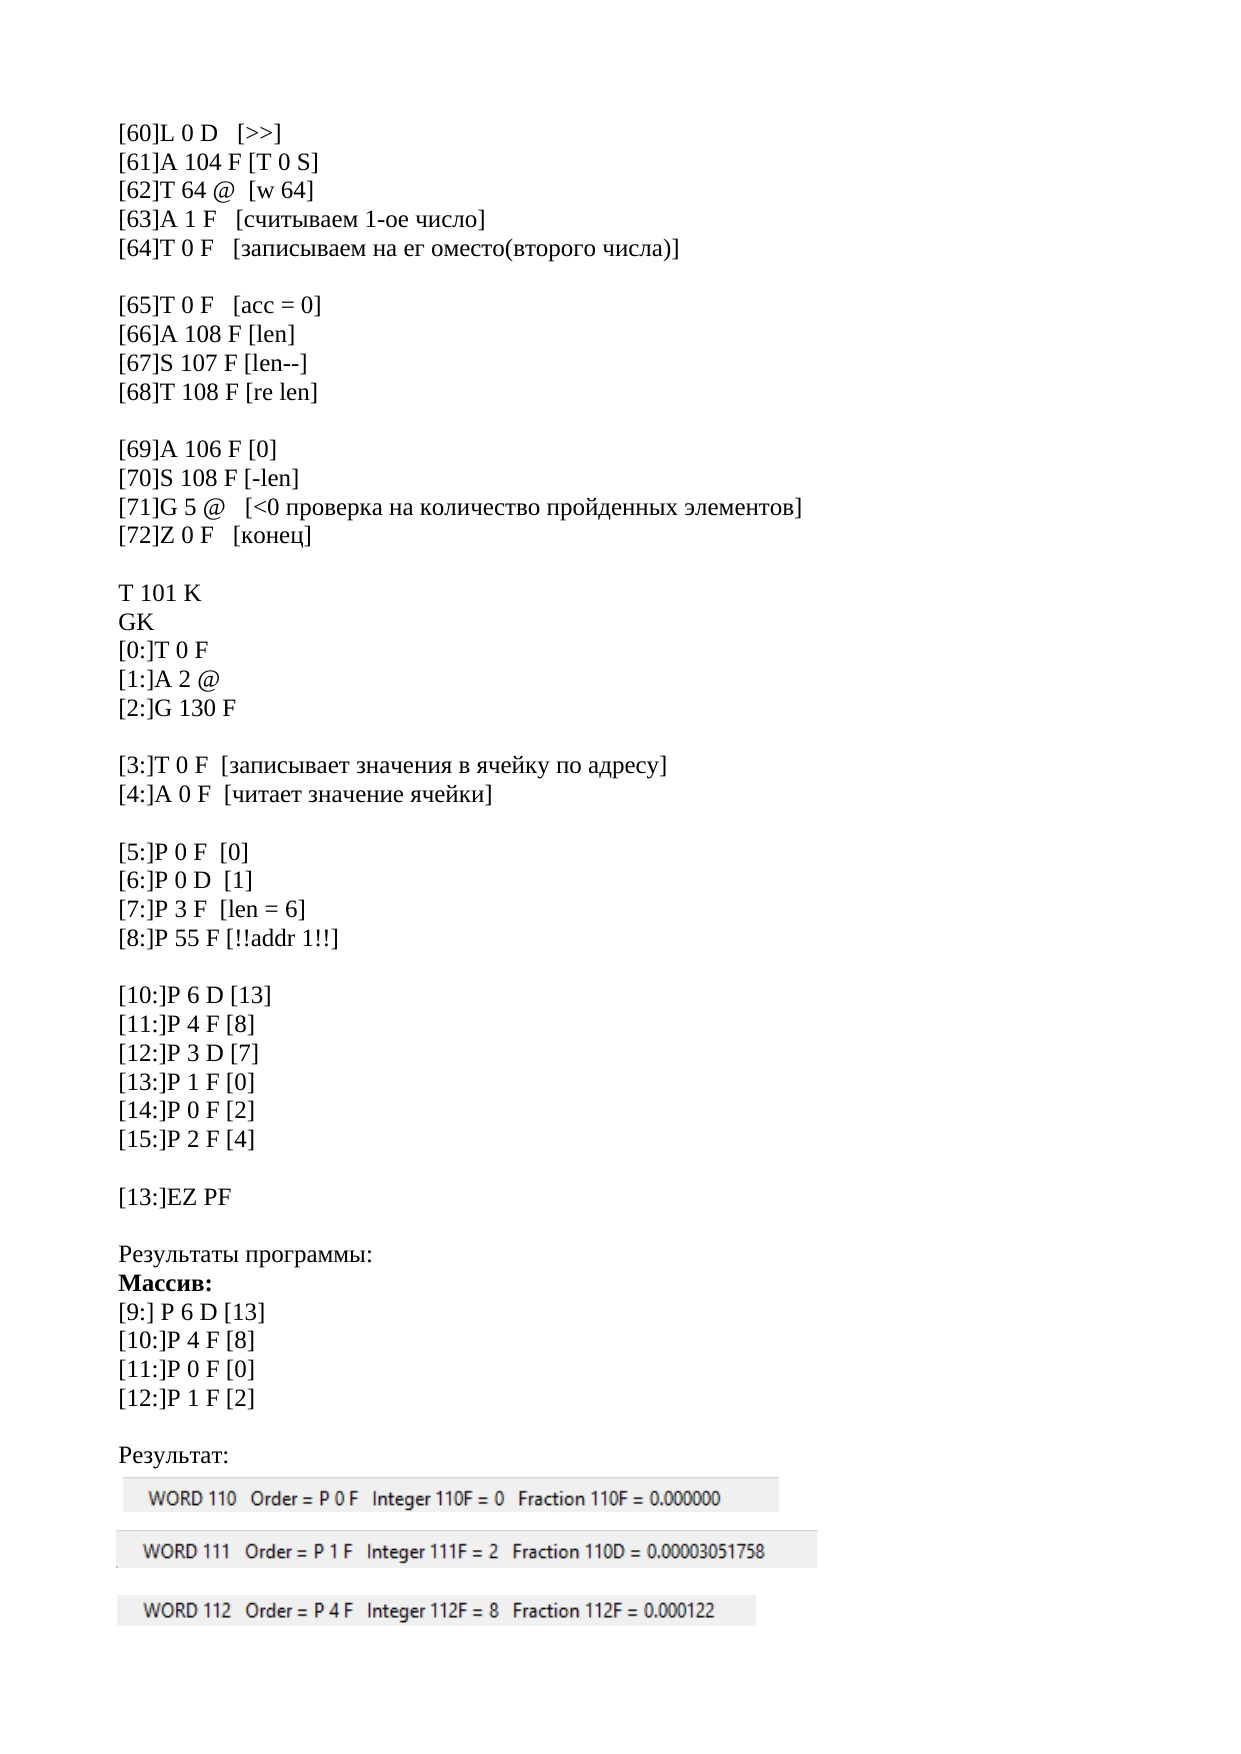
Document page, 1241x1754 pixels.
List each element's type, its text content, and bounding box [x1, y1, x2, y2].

text [1:]A 2 @ [118, 664, 1122, 693]
text [10:]P 6 D [13] [118, 981, 1122, 1009]
picture [116, 1530, 818, 1568]
text [62]T 64 @ [w 64] [118, 176, 1122, 204]
text Результаты программы: [118, 1239, 1122, 1268]
text [67]S 107 F [len--] [118, 348, 1122, 377]
text [14:]P 0 F [2] [118, 1096, 1122, 1124]
text [7:]P 3 F [len = 6] [118, 894, 1122, 923]
text GK [118, 607, 1122, 636]
text [68]T 108 F [re len] [118, 377, 1122, 406]
text [15:]P 2 F [4] [118, 1124, 1122, 1153]
text [72]Z 0 F [конец] [118, 521, 1122, 549]
text [63]A 1 F [считываем 1-ое число] [118, 204, 1122, 233]
text [10:]P 4 F [8] [118, 1326, 1122, 1354]
text [66]A 108 F [len] [118, 319, 1122, 348]
text [11:]P 0 F [0] [118, 1354, 1122, 1383]
text [2:]G 130 F [118, 693, 1122, 722]
picture [117, 1595, 757, 1626]
text [5:]P 0 F [0] [118, 837, 1122, 866]
text [11:]P 4 F [8] [118, 1009, 1122, 1038]
text [13:]EZ PF [118, 1182, 1122, 1211]
text [12:]P 3 D [7] [118, 1038, 1122, 1067]
text [71]G 5 @ [<0 проверка на количество пройденных элементов] [118, 492, 1122, 521]
text [64]T 0 F [записываем на ег оместо(второго числа)] [118, 233, 1122, 262]
text [13:]P 1 F [0] [118, 1067, 1122, 1096]
text [61]A 104 F [T 0 S] [118, 147, 1122, 176]
text [70]S 108 F [-len] [118, 463, 1122, 492]
text [6:]P 0 D [1] [118, 866, 1122, 894]
text [69]A 106 F [0] [118, 434, 1122, 463]
text [65]T 0 F [acc = 0] [118, 291, 1122, 319]
text [0:]T 0 F [118, 636, 1122, 664]
text [9:] P 6 D [13] [118, 1297, 1122, 1326]
text Массив: [118, 1268, 1122, 1297]
text [4:]A 0 F [читает значение ячейки] [118, 779, 1122, 808]
text [8:]P 55 F [!!addr 1!!] [118, 923, 1122, 952]
text [3:]T 0 F [записывает значения в ячейку по адресу] [118, 751, 1122, 779]
text [60]L 0 D [>>] [118, 118, 1122, 147]
text [12:]P 1 F [2] [118, 1383, 1122, 1412]
picture [122, 1477, 780, 1512]
text T 101 K [118, 578, 1122, 607]
text Результат: [118, 1441, 1122, 1469]
